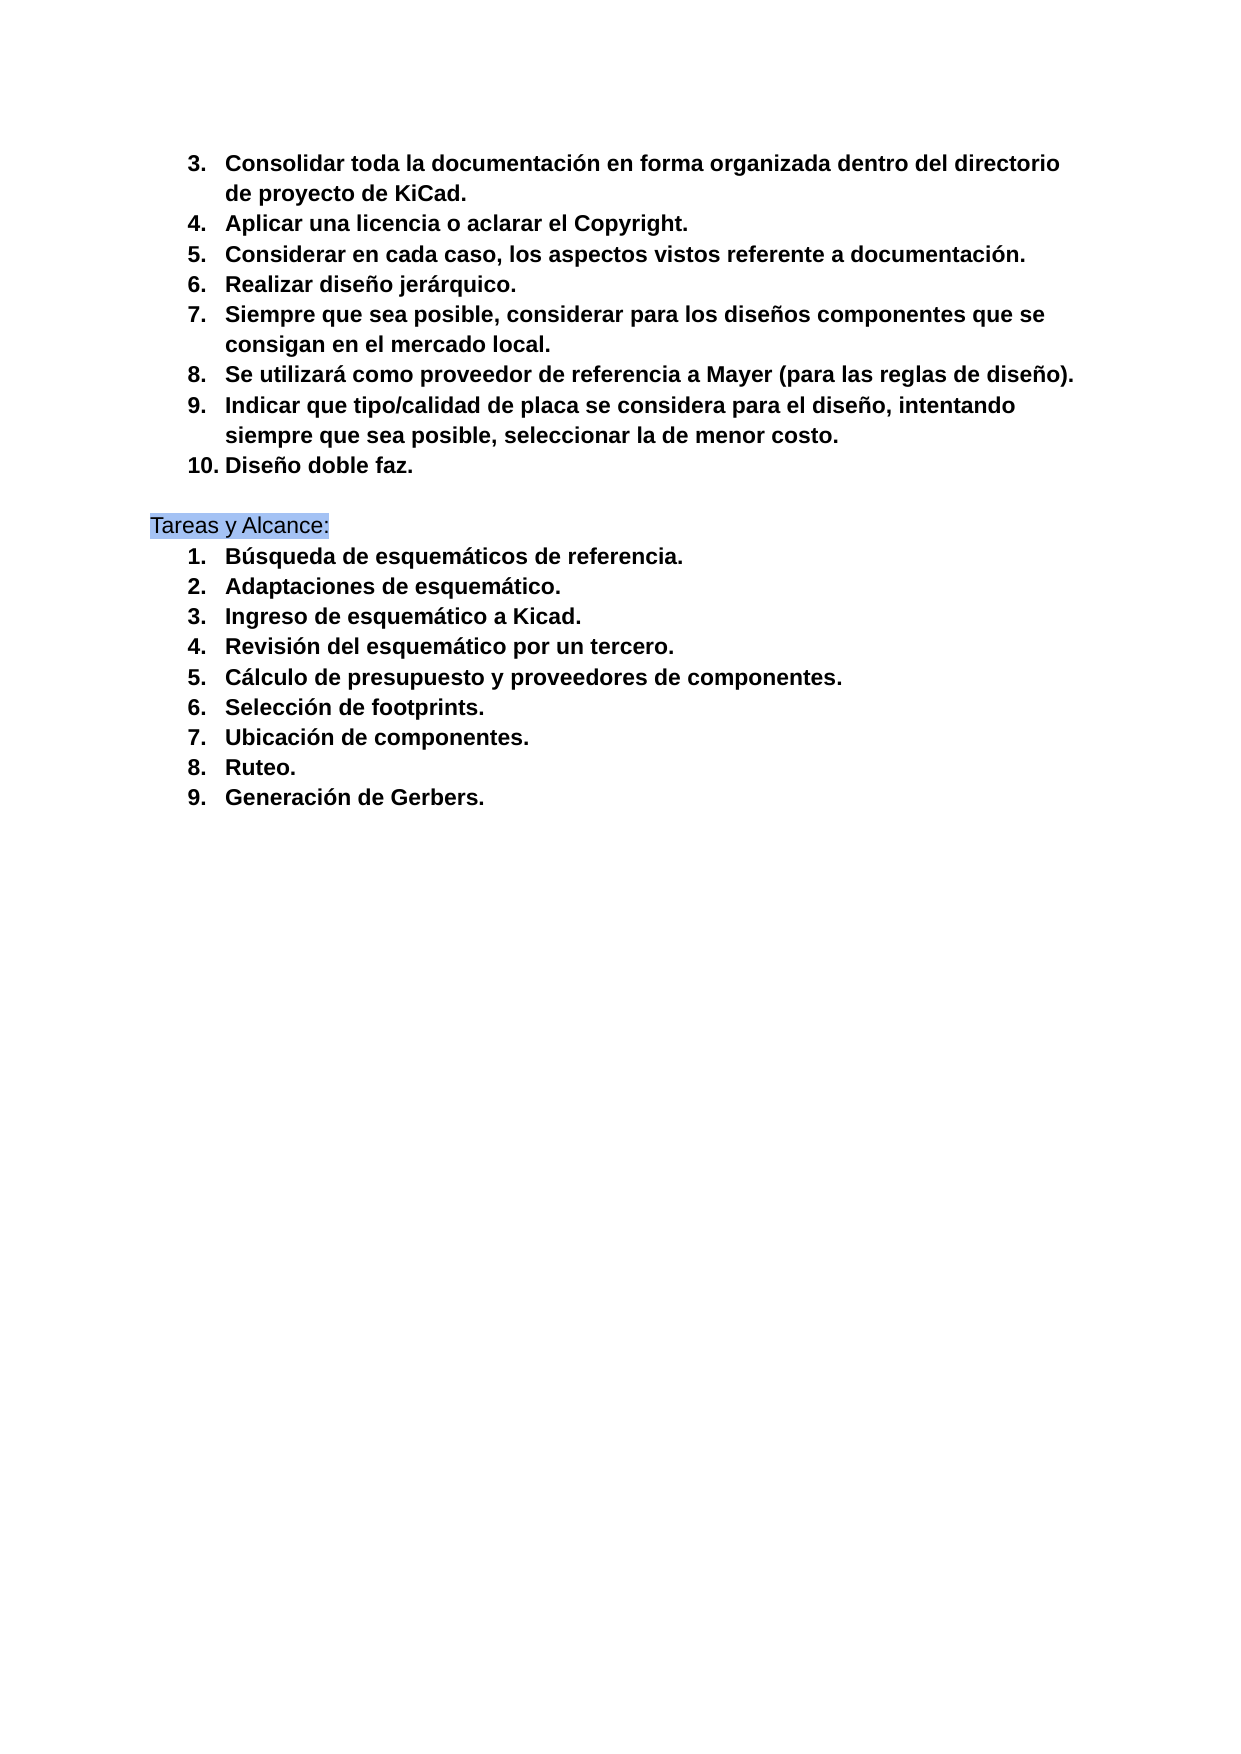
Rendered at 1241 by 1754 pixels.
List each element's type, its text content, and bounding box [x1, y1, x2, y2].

list Ubicación de componentes. [187, 724, 1090, 750]
list Búsqueda de esquemáticos de referencia. [187, 543, 1090, 569]
list Generación de Gerbers. [187, 784, 1090, 811]
list Aplicar una licencia o aclarar el Copyright. [187, 210, 1090, 237]
list Selección de footprints. [187, 694, 1090, 720]
list Se utilizará como proveedor de referencia a Mayer (para las reglas de diseño). [187, 361, 1090, 388]
list Indicar que tipo/calidad de placa se considera para el diseño, intentando siempre que sea posible, seleccionar la de menor costo. [187, 392, 1090, 448]
list Ruteo. [187, 754, 1090, 781]
list Considerar en cada caso, los aspectos vistos referente a documentación. [187, 241, 1090, 267]
list Revisión del esquemático por un tercero. [187, 633, 1090, 660]
text Tareas y Alcance: [150, 512, 1090, 539]
list Ingreso de esquemático a Kicad. [187, 603, 1090, 629]
list Adaptaciones de esquemático. [187, 573, 1090, 599]
list Diseño doble faz. [187, 452, 1090, 478]
list Cálculo de presupuesto y proveedores de componentes. [187, 663, 1090, 690]
list Realizar diseño jerárquico. [187, 271, 1090, 297]
list Consolidar toda la documentación en forma organizada dentro del directorio de proyecto de KiCad. [187, 150, 1090, 207]
list Siempre que sea posible, considerar para los diseños componentes que se consigan en el mercado local. [187, 301, 1090, 358]
